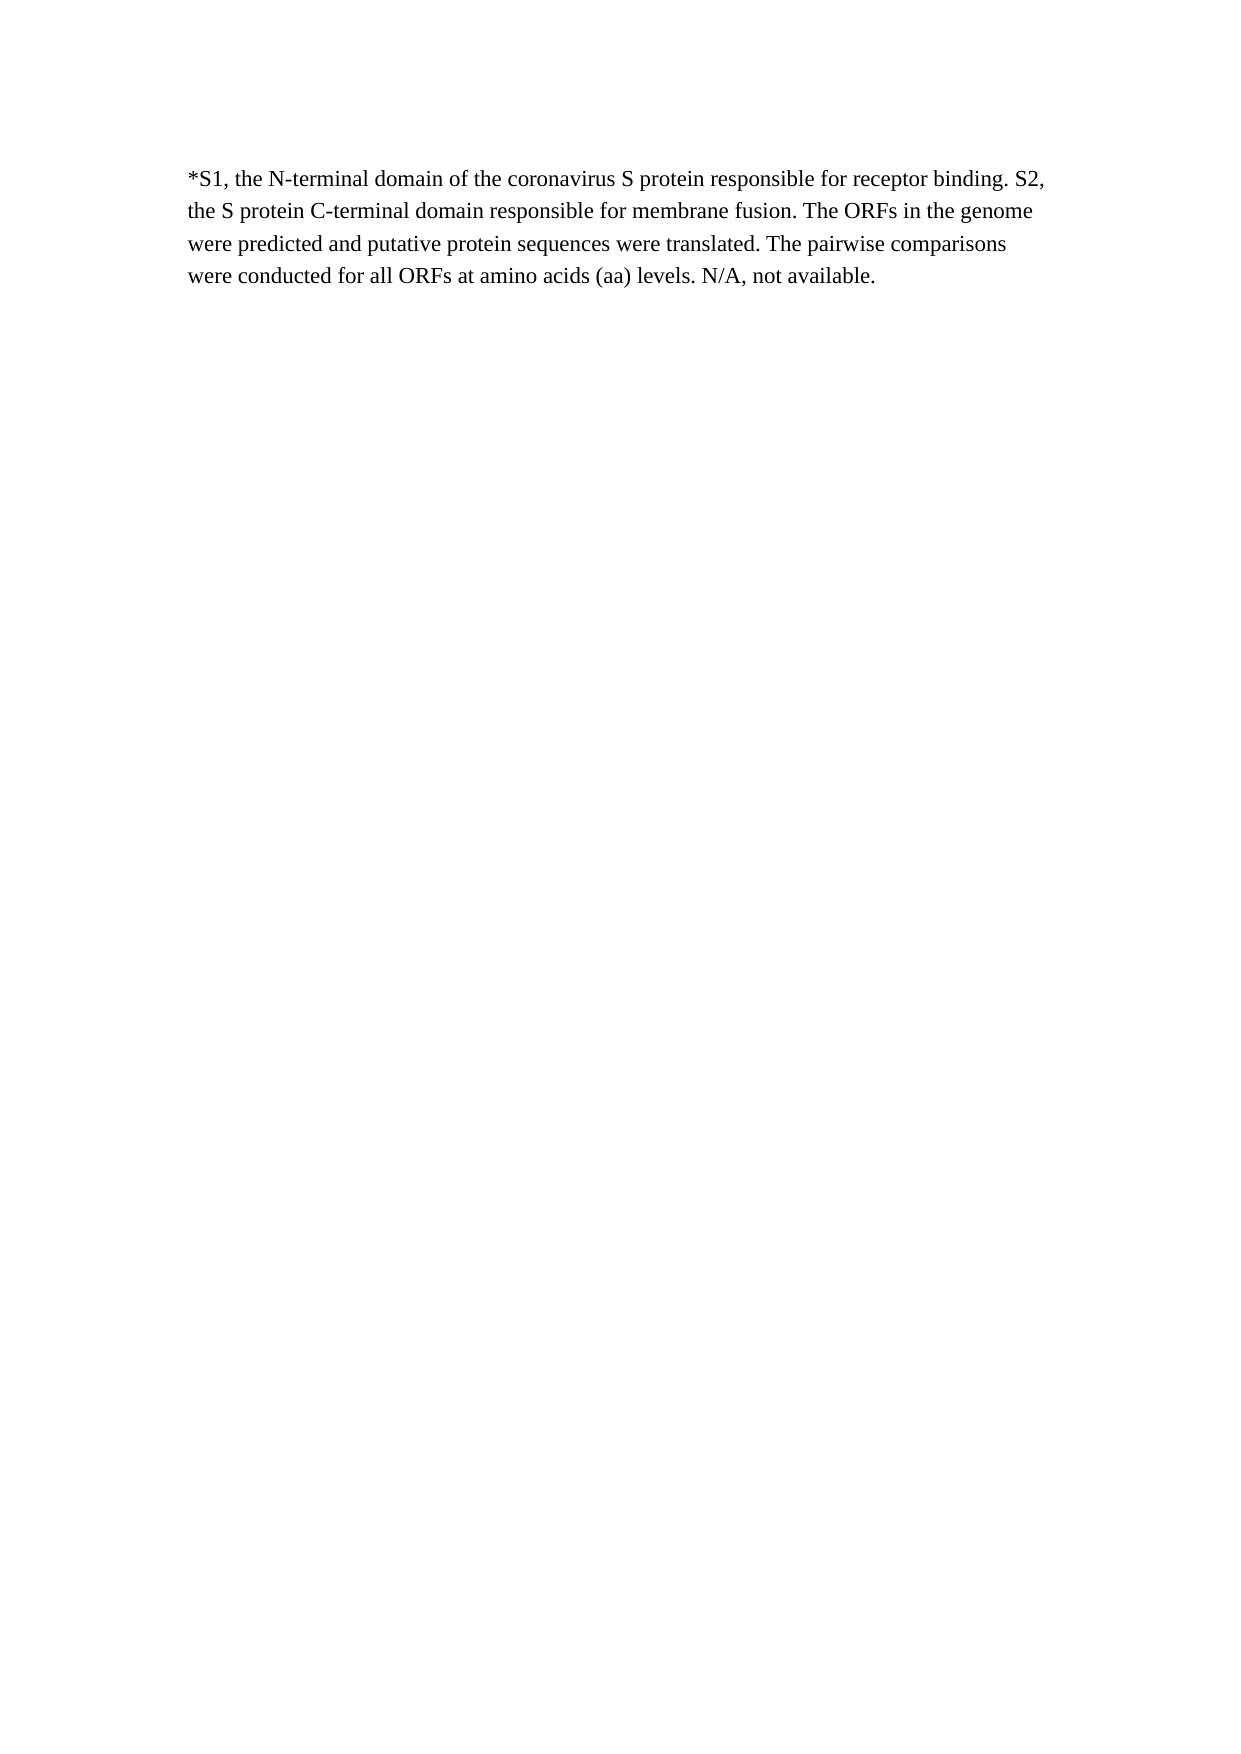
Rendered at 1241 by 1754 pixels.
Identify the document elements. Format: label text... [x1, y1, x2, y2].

text *S1, the N-terminal domain of the coronavirus S protein responsible for receptor binding. S2, the S protein C-terminal domain responsible for membrane fusion. The ORFs in the genome were predicted and putative protein sequences were translated. The pairwise comparisons were conducted for all ORFs at amino acids (aa) levels. N/A, not available. [187, 162, 1053, 292]
